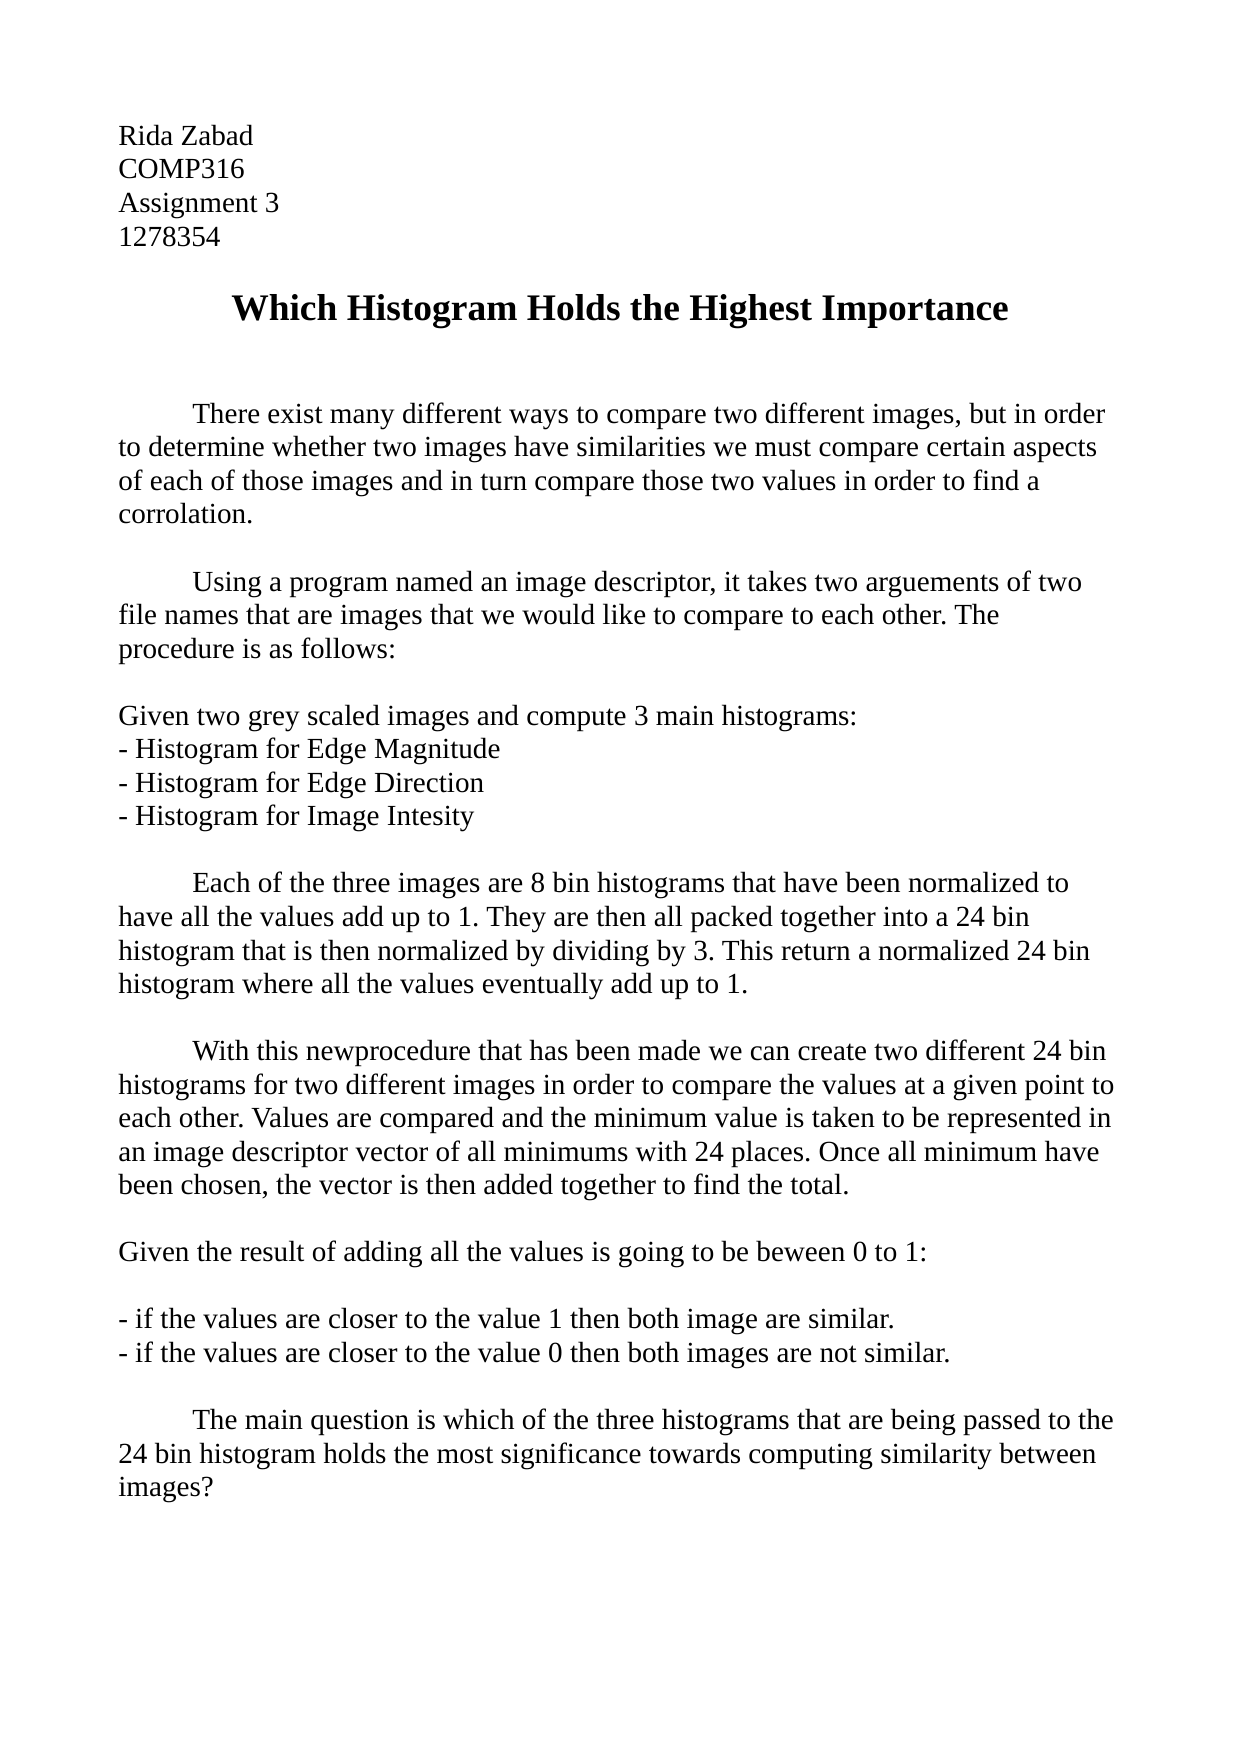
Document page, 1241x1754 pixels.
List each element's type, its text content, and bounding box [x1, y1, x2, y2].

text 1278354 [118, 219, 1122, 252]
text With this newprocedure that has been made we can create two different 24 bin histograms for two different images in order to compare the values at a given point to each other. Values are compared and the minimum value is taken to be represented in an image descriptor vector of all minimums with 24 places. Once all minimum have been chosen, the vector is then added together to find the total. [118, 1033, 1122, 1201]
text Using a program named an image descriptor, it takes two arguements of two file names that are images that we would like to compare to each other. The procedure is as follows: [118, 564, 1122, 664]
text Given two grey scaled images and compute 3 main histograms: [118, 698, 1122, 731]
text - if the values are closer to the value 1 then both image are similar. [118, 1302, 1122, 1335]
text COMP316 [118, 152, 1122, 185]
text - Histogram for Edge Direction [118, 765, 1122, 798]
text There exist many different ways to compare two different images, but in order to determine whether two images have similarities we must compare certain aspects of each of those images and in turn compare those two values in order to find a corrolation. [118, 396, 1122, 530]
text - Histogram for Edge Magnitude [118, 731, 1122, 765]
text Given the result of adding all the values is going to be beween 0 to 1: [118, 1234, 1122, 1268]
text - Histogram for Image Intesity [118, 798, 1122, 832]
text The main question is which of the three histograms that are being passed to the 24 bin histogram holds the most significance towards computing similarity between images? [118, 1402, 1122, 1503]
text Each of the three images are 8 bin histograms that have been normalized to have all the values add up to 1. They are then all packed together into a 24 bin histogram that is then normalized by dividing by 3. This return a normalized 24 bin histogram where all the values eventually add up to 1. [118, 866, 1122, 1000]
text Which Histogram Holds the Highest Importance [118, 286, 1122, 329]
text - if the values are closer to the value 0 then both images are not similar. [118, 1335, 1122, 1369]
text Assignment 3 [118, 185, 1122, 219]
text Rida Zabad [118, 118, 1122, 152]
